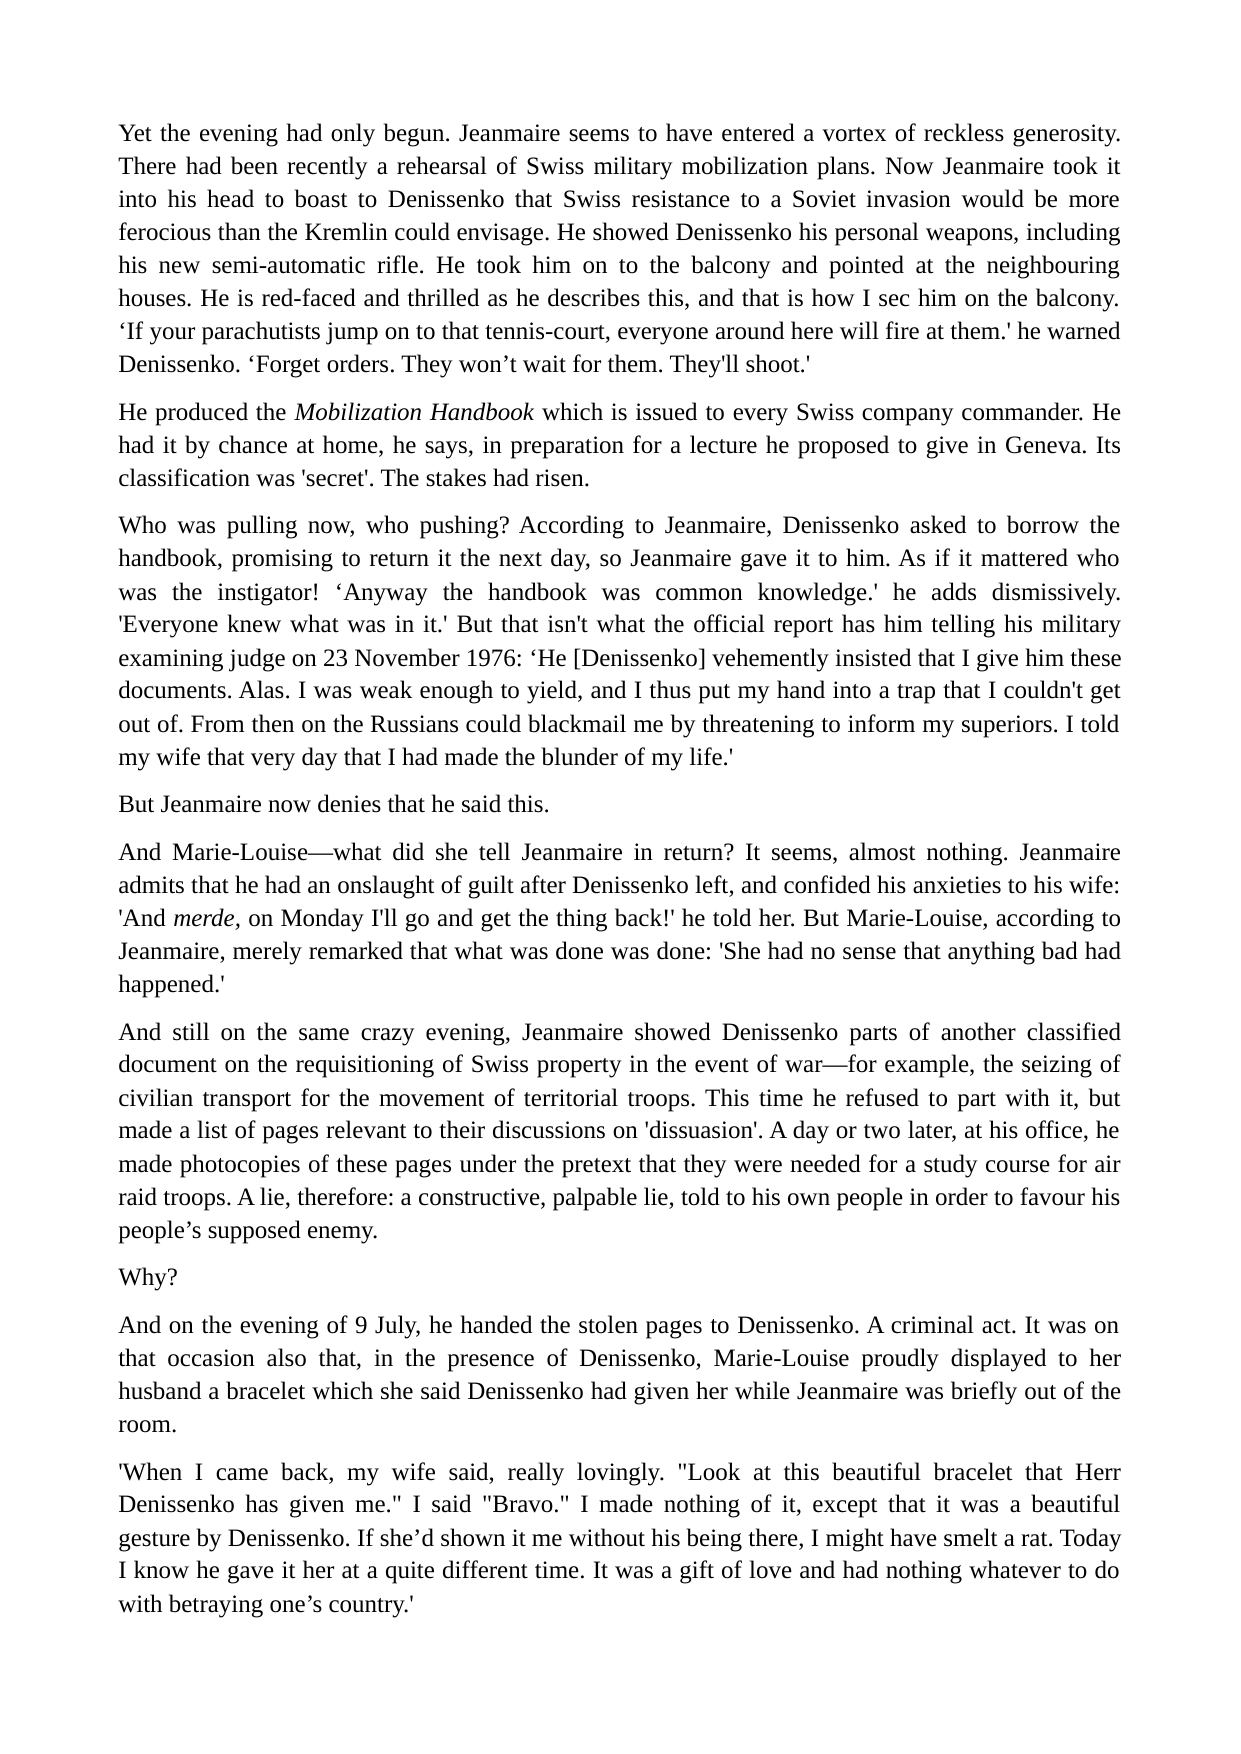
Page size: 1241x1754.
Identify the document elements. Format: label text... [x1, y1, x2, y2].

text He produced the Mobilization Handbook which is issued to every Swiss company commander. He had it by chance at home, he says, in preparation for a lecture he proposed to give in Geneva. Its classification was 'secret'. The stakes had risen. [118, 397, 1122, 492]
text 'When I came back, my wife said, really lovingly. "Look at this beautiful bracelet that Herr Denissenko has given me." I said "Bravo." I made nothing of it, except that it was a beautiful gesture by Denissenko. If she’d shown it me without his being there, I might have smelt a rat. Today I know he gave it her at a quite different time. It was a gift of love and had nothing whatever to do with betraying one’s country.' [118, 1457, 1122, 1617]
text And Marie-Louise—what did she tell Jeanmaire in return? It seems, almost nothing. Jeanmaire admits that he had an onslaught of guilt after Denissenko left, and confided his anxieties to his wife: 'And merde, on Monday I'll go and get the thing back!' he told her. But Marie-Louise, according to Jeanmaire, merely remarked that what was done was done: 'She had no sense that anything bad had happened.' [118, 837, 1122, 998]
text Yet the evening had only begun. Jeanmaire seems to have entered a vortex of reckless generosity. There had been recently a rehearsal of Swiss military mobilization plans. Now Jeanmaire took it into his head to boast to Denissenko that Swiss resistance to a Soviet invasion would be more ferocious than the Kremlin could envisage. He showed Denissenko his personal weapons, including his new semi-automatic rifle. He took him on to the balcony and pointed at the neighbouring houses. He is red-faced and thrilled as he describes this, and that is how I sec him on the balcony. ‘If your parachutists jump on to that tennis-court, everyone around here will fire at them.' he warned Denissenko. ‘Forget orders. They won’t wait for them. They'll shoot.' [118, 118, 1122, 378]
text Who was pulling now, who pushing? According to Jeanmaire, Denissenko asked to borrow the handbook, promising to return it the next day, so Jeanmaire gave it to him. As if it mattered who was the instigator! ‘Anyway the handbook was common knowledge.' he adds dismissively. 'Everyone knew what was in it.' But that isn't what the official report has him telling his military examining judge on 23 November 1976: ‘He [Denissenko] vehemently insisted that I give him these documents. Alas. I was weak enough to yield, and I thus put my hand into a trap that I couldn't get out of. From then on the Russians could blackmail me by threatening to inform my superiors. I told my wife that very day that I had made the blunder of my life.' [118, 511, 1122, 770]
text And still on the same crazy evening, Jeanmaire showed Denissenko parts of another classified document on the requisitioning of Swiss property in the event of war—for example, the seizing of civilian transport for the movement of territorial troops. This time he refused to part with it, but made a list of pages relevant to their discussions on 'dissuasion'. A day or two later, at his office, he made photocopies of these pages under the pretext that they were needed for a study course for air raid troops. A lie, therefore: a constructive, palpable lie, told to his own people in order to favour his people’s supposed enemy. [118, 1017, 1122, 1243]
text Why? [118, 1262, 1122, 1291]
text And on the evening of 9 July, he handed the stolen pages to Denissenko. A criminal act. It was on that occasion also that, in the presence of Denissenko, Marie-Louise proudly displayed to her husband a bracelet which she said Denissenko had given her while Jeanmaire was briefly out of the room. [118, 1310, 1122, 1438]
text But Jeanmaire now denies that he said this. [118, 789, 1122, 818]
